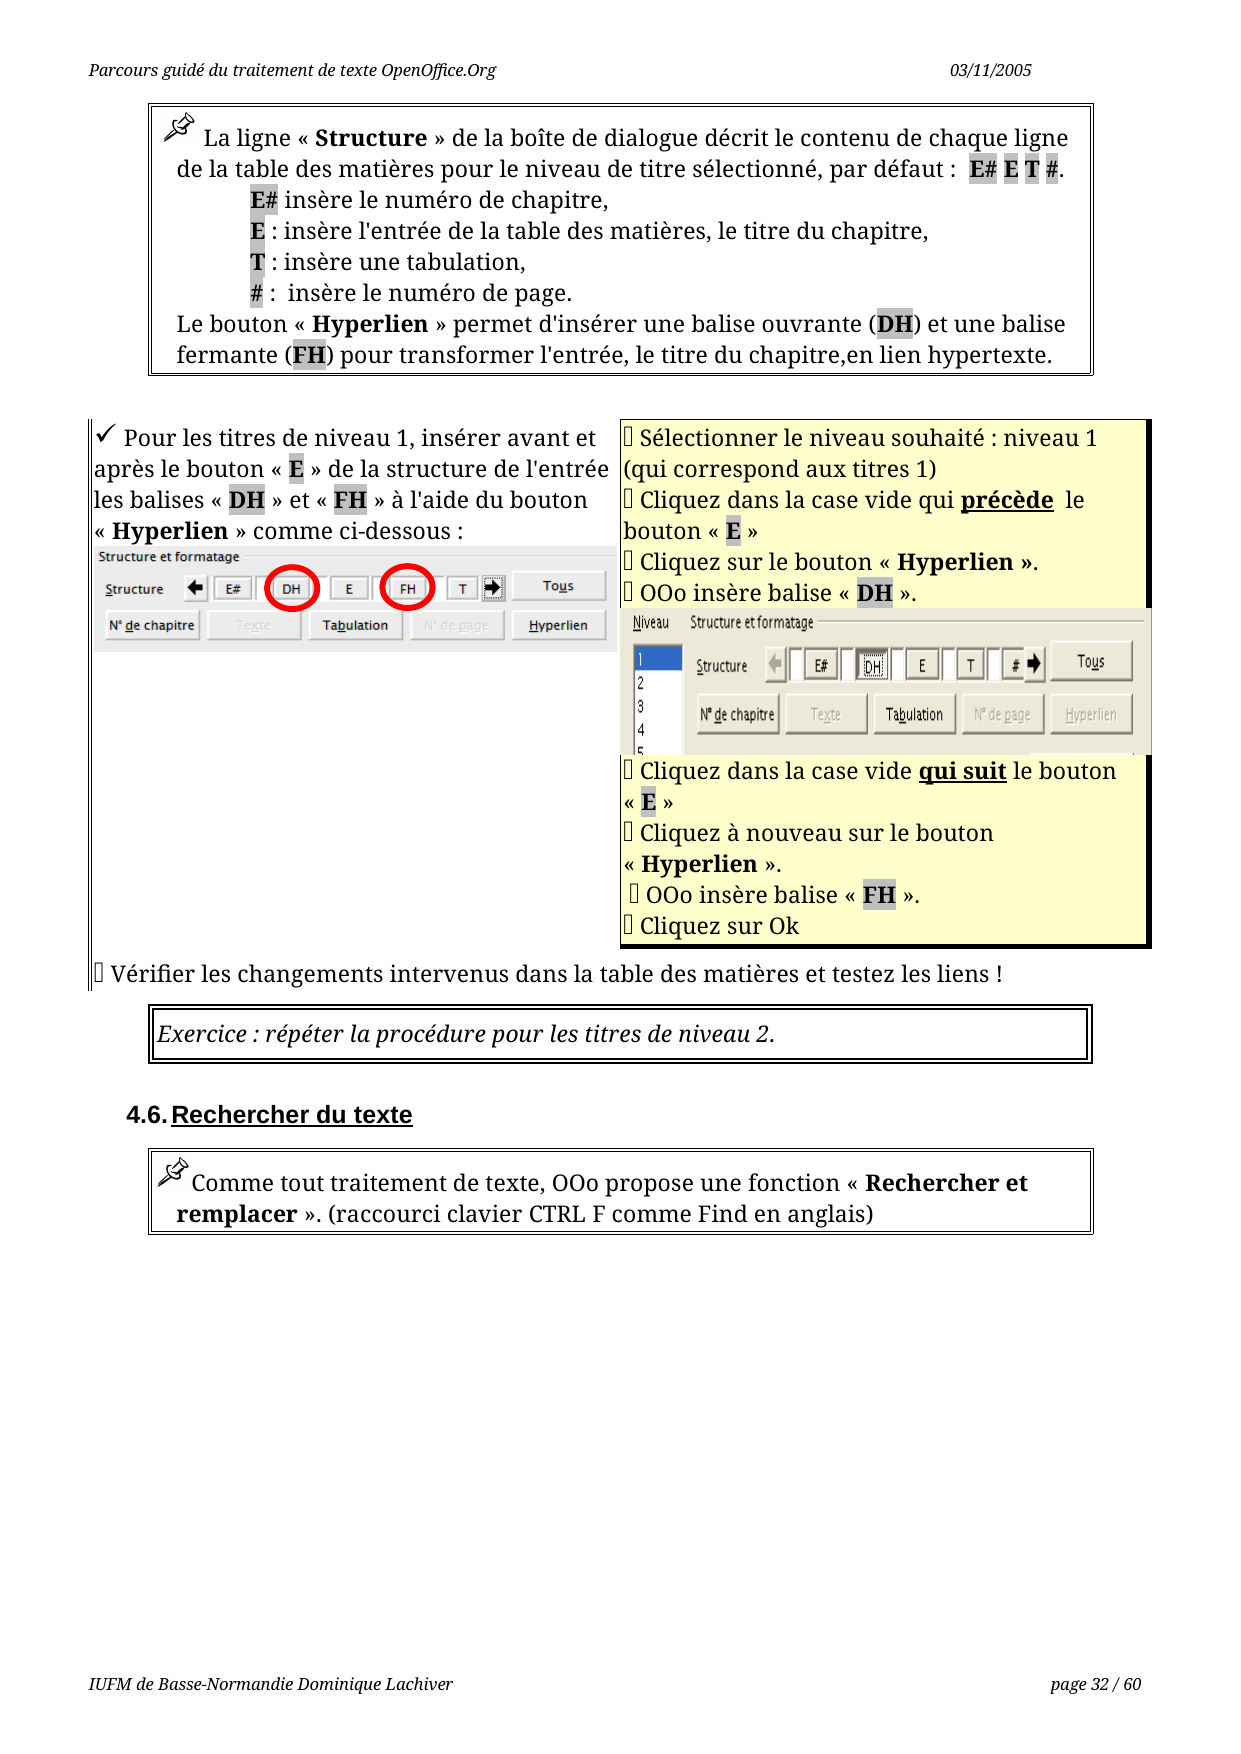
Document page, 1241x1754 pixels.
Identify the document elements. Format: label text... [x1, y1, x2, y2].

picture [159, 108, 198, 147]
text Exercice : répéter la procédure pour les titres de niveau 2. [150, 1006, 1091, 1062]
text  Vérifier les changements intervenus dans la table des matières et testez les liens ! [92, 949, 1152, 991]
table_header  Cliquez dans la case vide qui suit le bouton « E »  Cliquez à nouveau sur le bouton « Hyperlien ».  OOo insère balise « FH ».  Cliquez sur Ok [621, 755, 1146, 944]
picture [620, 608, 1152, 755]
table_header  Pour les titres de niveau 1, insérer avant et après le bouton « E » de la structure de l'entrée les balises « DH » et « FH » à l'aide du bouton « Hyperlien » comme ci-dessous : [92, 419, 620, 949]
picture [153, 1153, 192, 1192]
table_header  Sélectionner le niveau souhaité : niveau 1 (qui correspond aux titres 1)  Cliquez dans la case vide qui précède le bouton « E »  Cliquez sur le bouton « Hyperlien ».  OOo insère balise « DH ». [621, 420, 1146, 608]
picture [93, 546, 618, 652]
subtitle Rechercher du texte [126, 1101, 1152, 1129]
